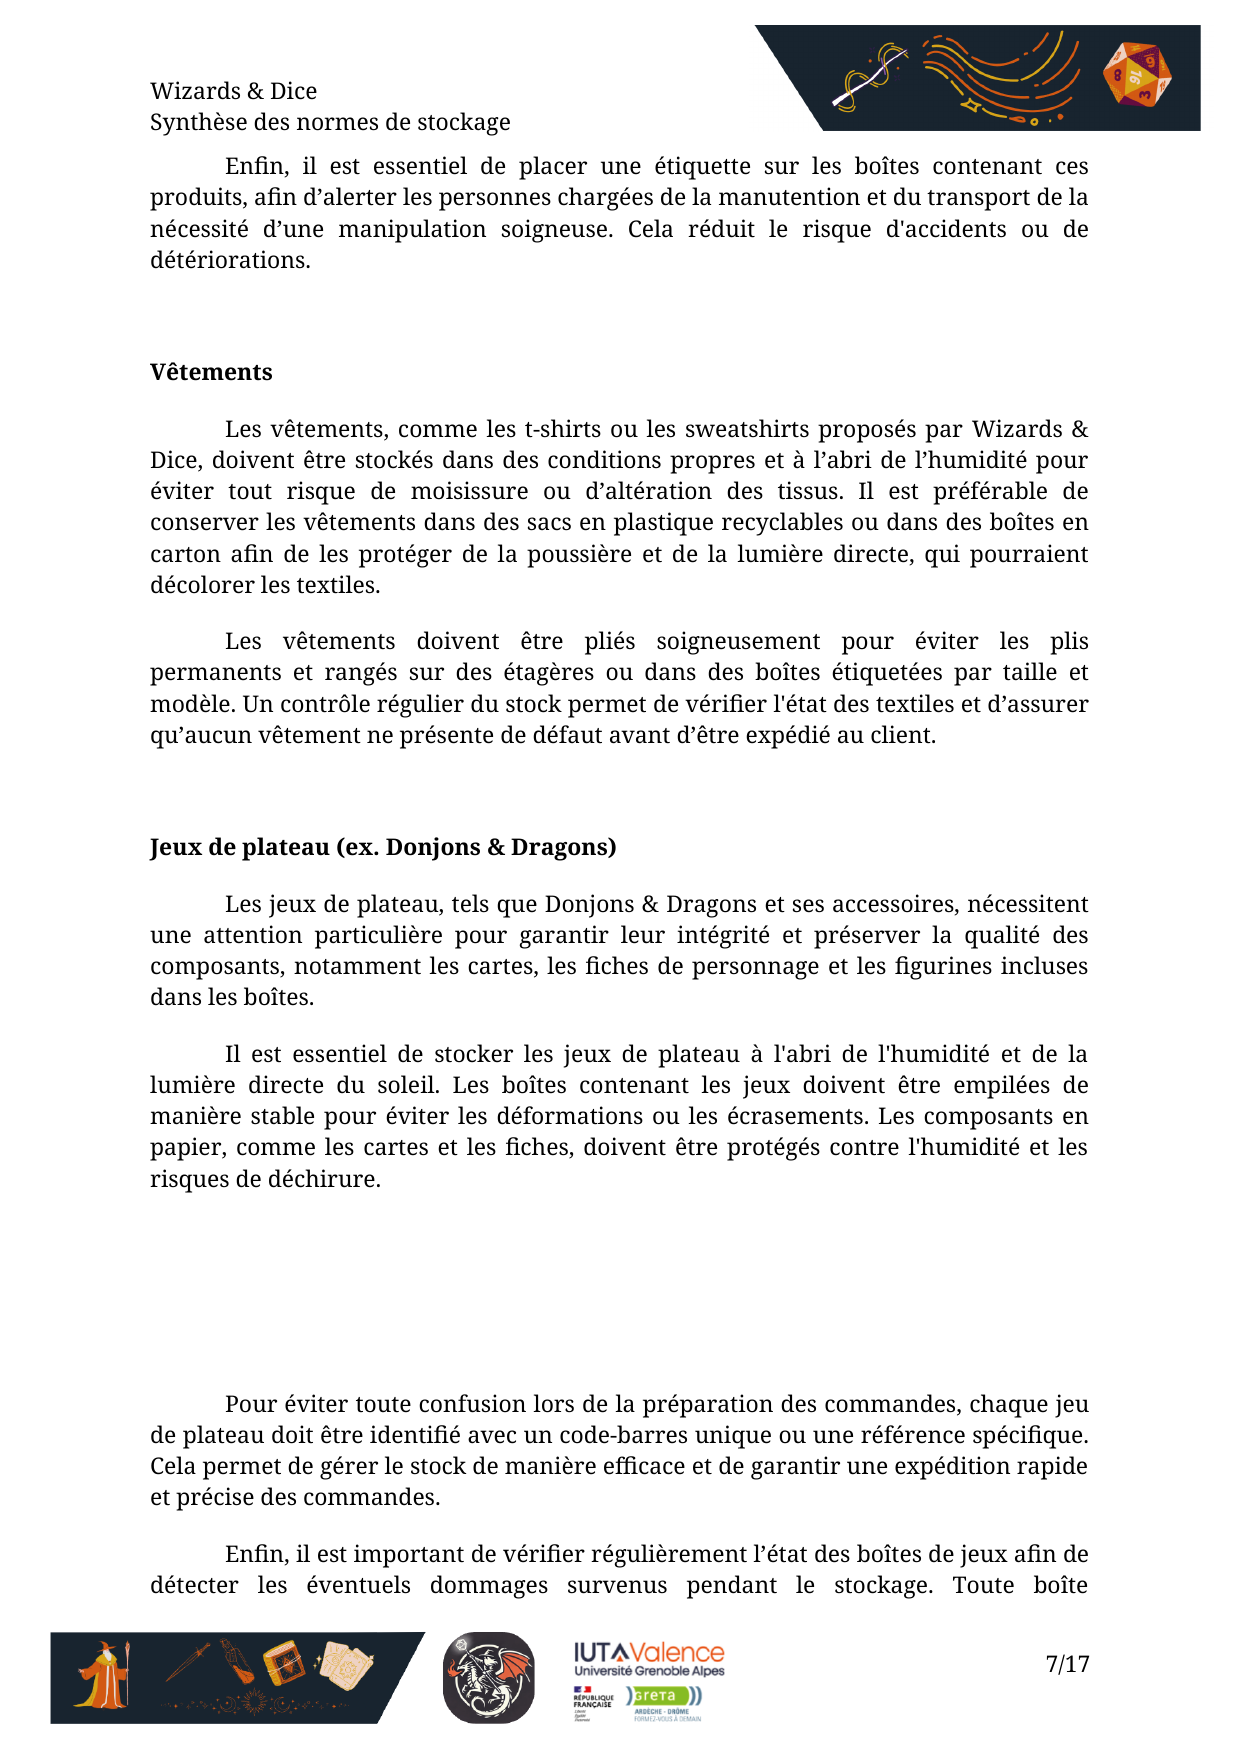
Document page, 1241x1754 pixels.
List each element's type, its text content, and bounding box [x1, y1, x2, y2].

text Pour éviter toute confusion lors de la préparation des commandes, chaque jeu de plateau doit être identifié avec un code-barres unique ou une référence spécifique. Cela permet de gérer le stock de manière efficace et de garantir une expédition rapide et précise des commandes. [150, 1387, 1090, 1512]
text Les vêtements doivent être pliés soigneusement pour éviter les plis permanents et rangés sur des étagères ou dans des boîtes étiquetées par taille et modèle. Un contrôle régulier du stock permet de vérifier l'état des textiles et d’assurer qu’aucun vêtement ne présente de défaut avant d’être expédié au client. [150, 625, 1090, 750]
text Enfin, il est essentiel de placer une étiquette sur les boîtes contenant ces produits, afin d’alerter les personnes chargées de la manutention et du transport de la nécessité d’une manipulation soigneuse. Cela réduit le risque d'accidents ou de détériorations. [150, 150, 1090, 275]
text Enfin, il est important de vérifier régulièrement l’état des boîtes de jeux afin de détecter les éventuels dommages survenus pendant le stockage. Toute boîte [150, 1537, 1090, 1600]
text Les jeux de plateau, tels que Donjons & Dragons et ses accessoires, nécessitent une attention particulière pour garantir leur intégrité et préserver la qualité des composants, notamment les cartes, les fiches de personnage et les figurines incluses dans les boîtes. [150, 887, 1090, 1012]
text Jeux de plateau (ex. Donjons & Dragons) [150, 831, 1090, 862]
text Il est essentiel de stocker les jeux de plateau à l'abri de l'humidité et de la lumière directe du soleil. Les boîtes contenant les jeux doivent être empilées de manière stable pour éviter les déformations ou les écrasements. Les composants en papier, comme les cartes et les fiches, doivent être protégés contre l'humidité et les risques de déchirure. [150, 1037, 1090, 1194]
picture [42, 1628, 749, 1733]
text Vêtements [150, 356, 1090, 387]
picture [748, 25, 1214, 132]
text Les vêtements, comme les t-shirts ou les sweatshirts proposés par Wizards & Dice, doivent être stockés dans des conditions propres et à l’abri de l’humidité pour éviter tout risque de moisissure ou d’altération des tissus. Il est préférable de conserver les vêtements dans des sacs en plastique recyclables ou dans des boîtes en carton afin de les protéger de la poussière et de la lumière directe, qui pourraient décolorer les textiles. [150, 412, 1090, 600]
